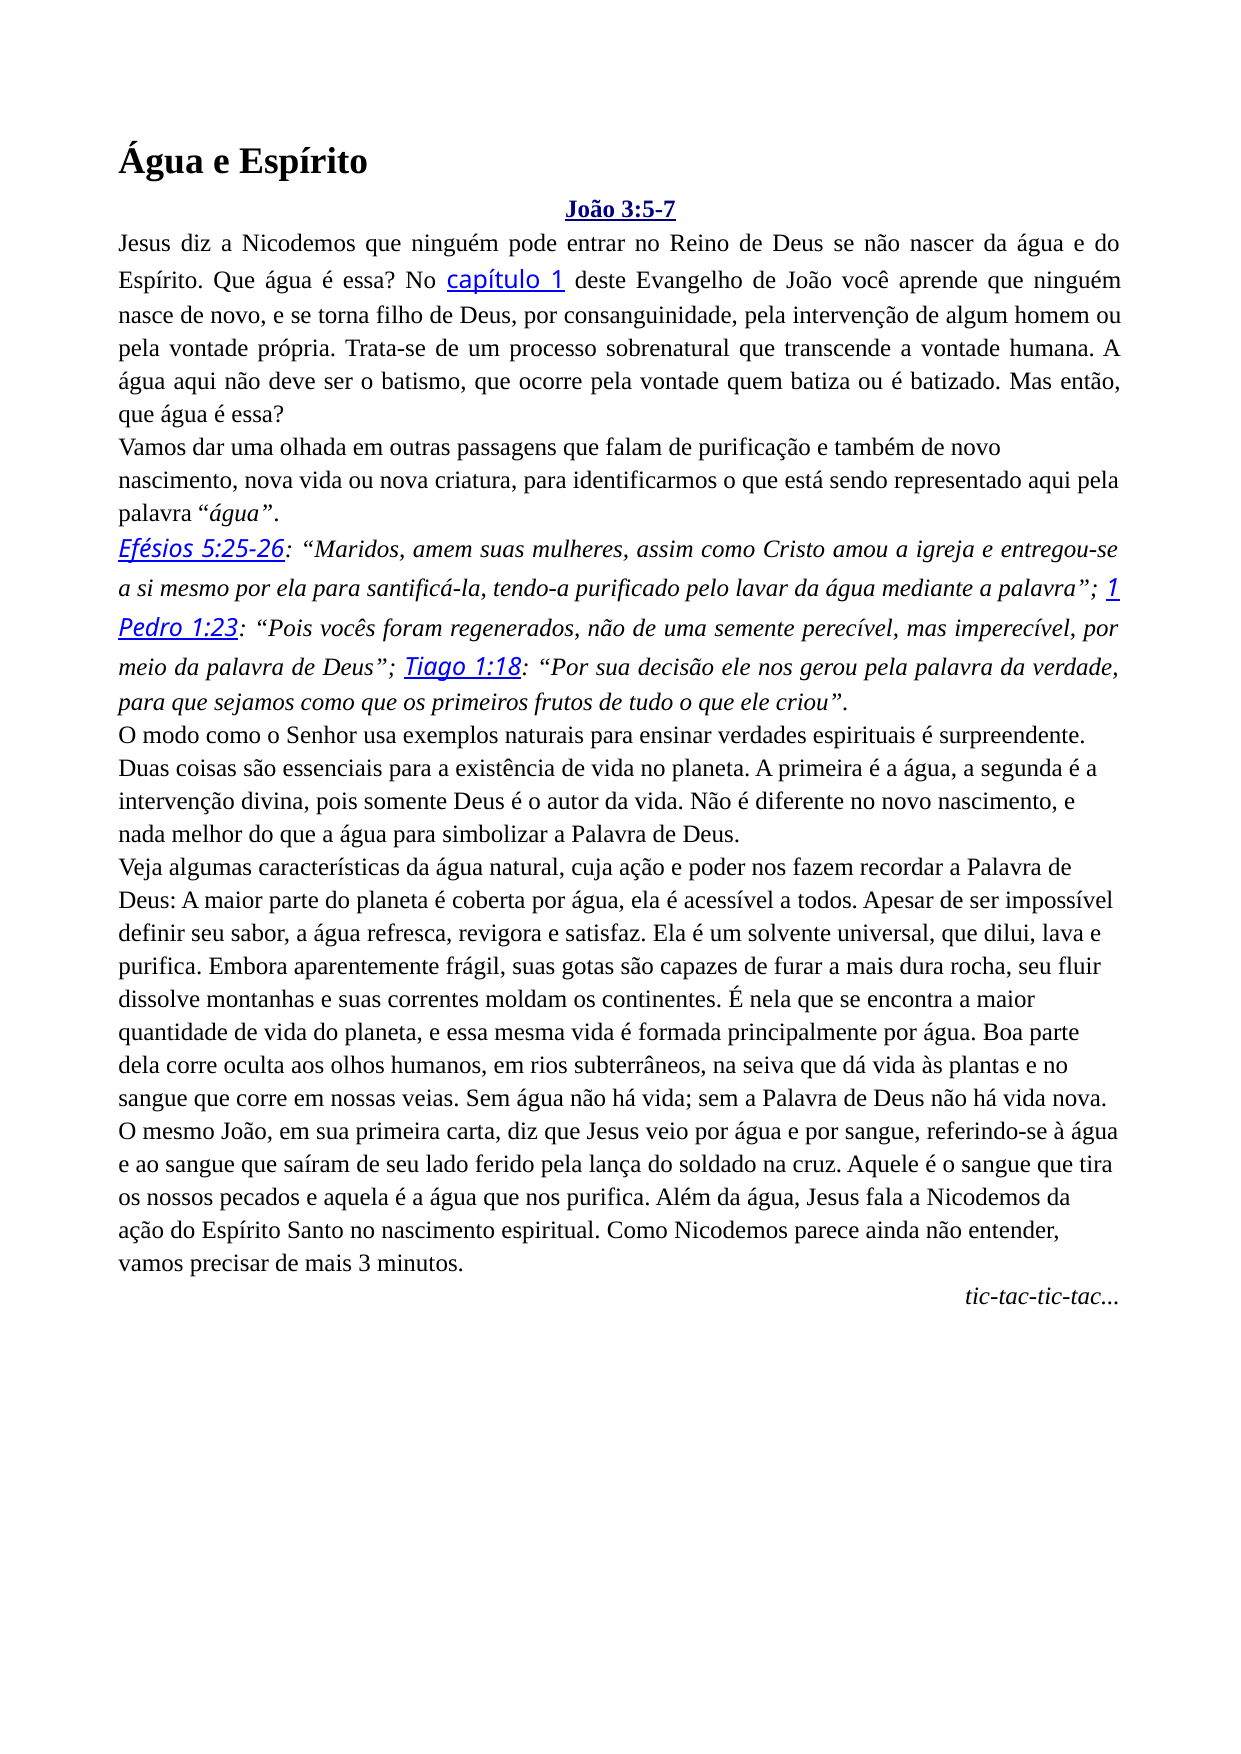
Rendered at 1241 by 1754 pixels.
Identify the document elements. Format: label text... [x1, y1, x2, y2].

text Veja algumas características da água natural, cuja ação e poder nos fazem recordar a Palavra de Deus: A maior parte do planeta é coberta por água, ela é acessível a todos. Apesar de ser impossível definir seu sabor, a água refresca, revigora e satisfaz. Ela é um solvente universal, que dilui, lava e purifica. Embora aparentemente frágil, suas gotas são capazes de furar a mais dura rocha, seu fluir dissolve montanhas e suas correntes moldam os continentes. É nela que se encontra a maior quantidade de vida do planeta, e essa mesma vida é formada principalmente por água. Boa parte dela corre oculta aos olhos humanos, em rios subterrâneos, na seiva que dá vida às plantas e no sangue que corre em nossas veias. Sem água não há vida; sem a Palavra de Deus não há vida nova. [118, 852, 1122, 1112]
text João 3:5-7 [118, 194, 1122, 223]
text Vamos dar uma olhada em outras passagens que falam de purificação e também de novo nascimento, nova vida ou nova criatura, para identificarmos o que está sendo representado aqui pela palavra “água”. [118, 432, 1122, 527]
text O mesmo João, em sua primeira carta, diz que Jesus veio por água e por sangue, referindo-se à água e ao sangue que saíram de seu lado ferido pela lança do soldado na cruz. Aquele é o sangue que tira os nossos pecados e aquela é a água que nos purifica. Além da água, Jesus fala a Nicodemos da ação do Espírito Santo no nascimento espiritual. Como Nicodemos parece ainda não entender, vamos precisar de mais 3 minutos. [118, 1116, 1122, 1277]
text O modo como o Senhor usa exemplos naturais para ensinar verdades espirituais é surpreendente. Duas coisas são essenciais para a existência de vida no planeta. A primeira é a água, a segunda é a intervenção divina, pois somente Deus é o autor da vida. Não é diferente no novo nascimento, e nada melhor do que a água para simbolizar a Palavra de Deus. [118, 720, 1122, 848]
subtitle Água e Espírito [118, 139, 1122, 182]
text tic-tac-tic-tac... [118, 1281, 1122, 1310]
text Jesus diz a Nicodemos que ninguém pode entrar no Reino de Deus se não nascer da água e do Espírito. Que água é essa? No capítulo 1 deste Evangelho de João você aprende que ninguém nasce de novo, e se torna filho de Deus, por consanguinidade, pela intervenção de algum homem ou pela vontade própria. Trata-se de um processo sobrenatural que transcende a vontade humana. A água aqui não deve ser o batismo, que ocorre pela vontade quem batiza ou é batizado. Mas então, que água é essa? [118, 228, 1122, 428]
text Efésios 5:25-26: “Maridos, amem suas mulheres, assim como Cristo amou a igreja e entregou-se a si mesmo por ela para santificá-la, tendo-a purificado pelo lavar da água mediante a palavra”; 1 Pedro 1:23: “Pois vocês foram regenerados, não de uma semente perecível, mas imperecível, por meio da palavra de Deus”; Tiago 1:18: “Por sua decisão ele nos gerou pela palavra da verdade, para que sejamos como que os primeiros frutos de tudo o que ele criou”. [118, 531, 1122, 716]
